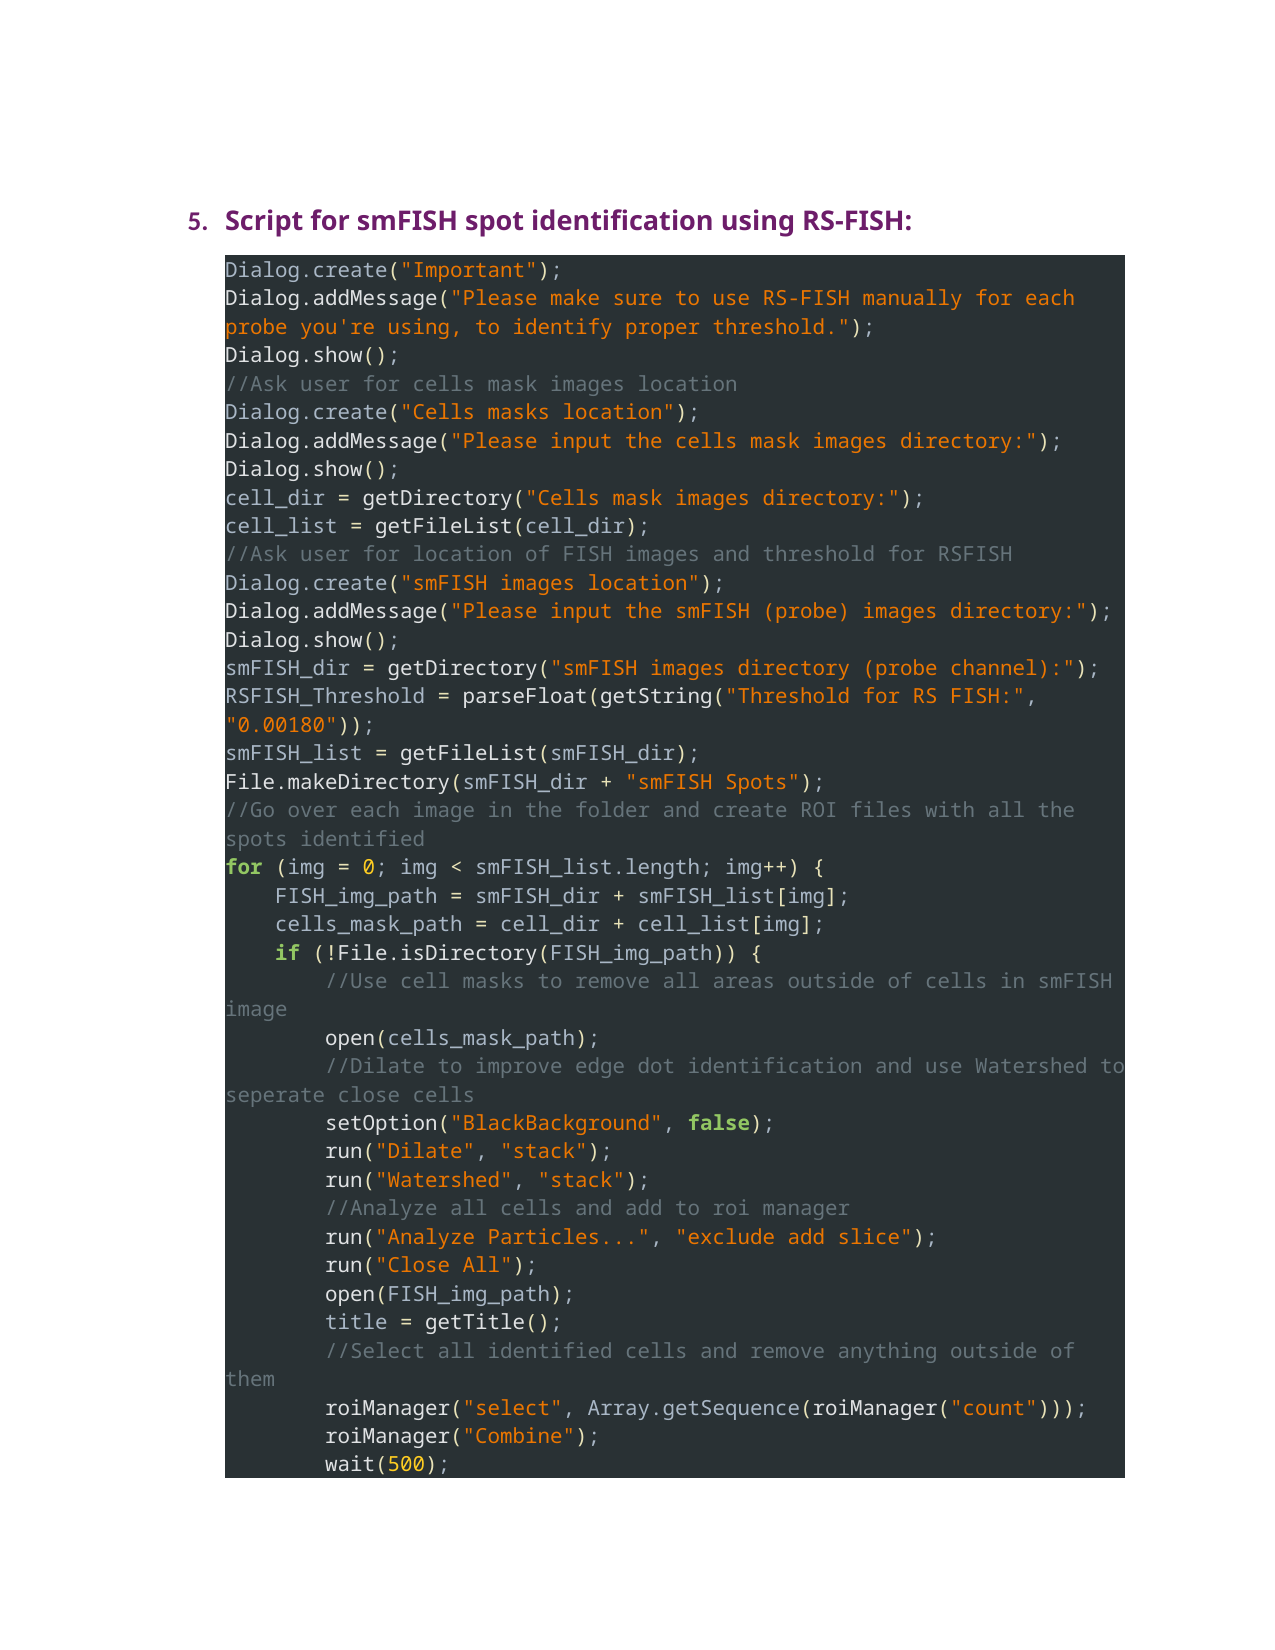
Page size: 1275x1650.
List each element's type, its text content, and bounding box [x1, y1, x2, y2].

text Dialog.create("Important"); Dialog.addMessage("Please make sure to use RS-FISH manually for each probe you're using, to identify proper threshold."); Dialog.show(); //Ask user for cells mask images location Dialog.create("Cells masks location"); Dialog.addMessage("Please input the cells mask images directory:"); Dialog.show(); cell_dir = getDirectory("Cells mask images directory:"); cell_list = getFileList(cell_dir); //Ask user for location of FISH images and threshold for RSFISH Dialog.create("smFISH images location"); Dialog.addMessage("Please input the smFISH (probe) images directory:"); Dialog.show(); smFISH_dir = getDirectory("smFISH images directory (probe channel):"); RSFISH_Threshold = parseFloat(getString("Threshold for RS FISH:", "0.00180")); smFISH_list = getFileList(smFISH_dir); File.makeDirectory(smFISH_dir + "smFISH Spots"); //Go over each image in the folder and create ROI files with all the spots identified for (img = 0; img < smFISH_list.length; img++) { FISH_img_path = smFISH_dir + smFISH_list[img]; cells_mask_path = cell_dir + cell_list[img]; if (!File.isDirectory(FISH_img_path)) { //Use cell masks to remove all areas outside of cells in smFISH image open(cells_mask_path); //Dilate to improve edge dot identification and use Watershed to seperate close cells setOption("BlackBackground", false); run("Dilate", "stack"); run("Watershed", "stack"); //Analyze all cells and add to roi manager run("Analyze Particles...", "exclude add slice"); run("Close All"); open(FISH_img_path); title = getTitle(); //Select all identified cells and remove anything outside of them roiManager("select", Array.getSequence(roiManager("count"))); roiManager("Combine"); wait(500); [225, 255, 1125, 1478]
subtitle Script for smFISH spot identification using RS-FISH: [187, 202, 1125, 238]
